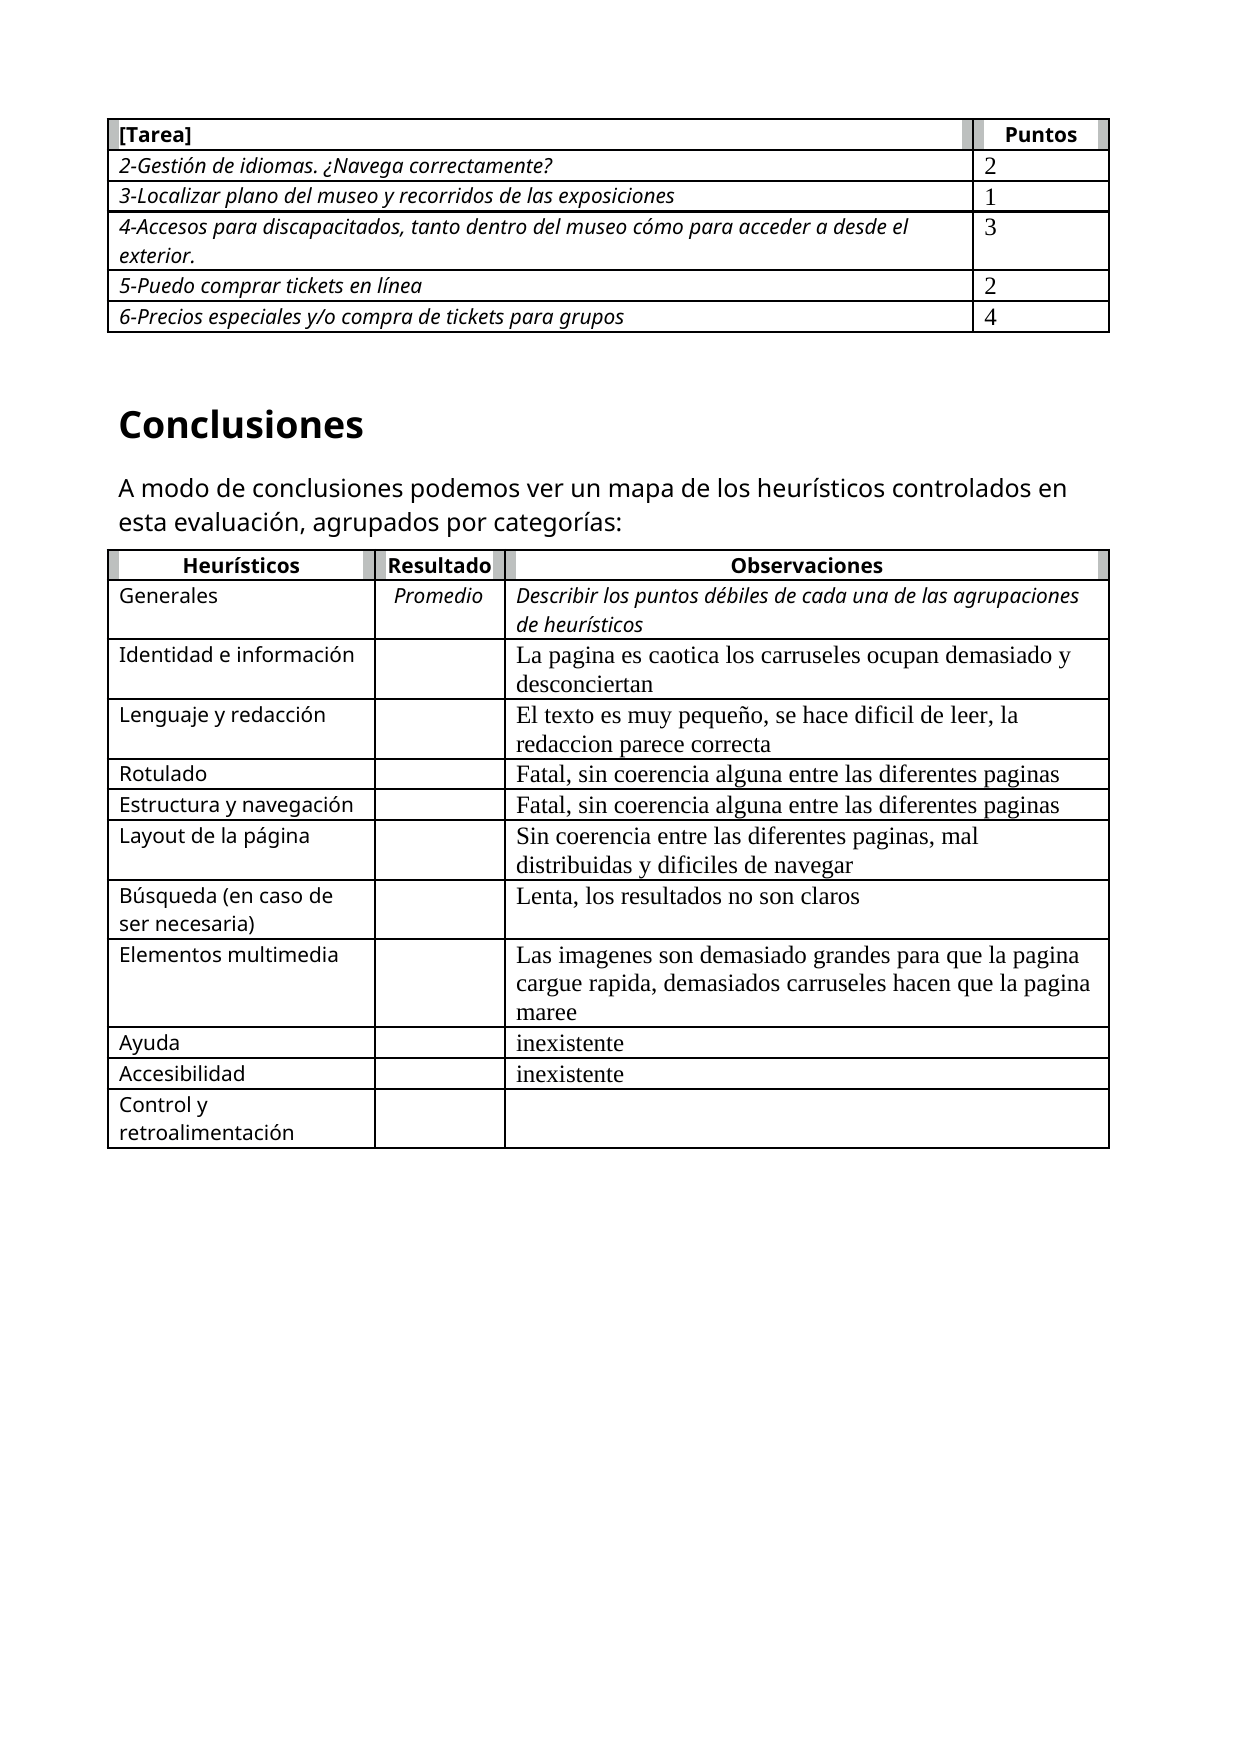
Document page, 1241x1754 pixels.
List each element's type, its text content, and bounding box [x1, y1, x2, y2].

table_cell Identidad e información [109, 640, 374, 698]
table_cell 3 [974, 213, 1108, 269]
table_cell [376, 1028, 504, 1057]
table_cell 2 [974, 151, 1108, 179]
table_cell [376, 790, 504, 819]
table_cell [376, 640, 504, 698]
table_cell [376, 760, 504, 788]
table_cell Accesibilidad [109, 1059, 374, 1088]
table_cell Ayuda [109, 1028, 374, 1057]
table_cell Generales [109, 581, 374, 638]
table_header Resultado [493, 551, 504, 579]
table_cell [376, 881, 504, 938]
table_cell [506, 1090, 1108, 1147]
table_cell [376, 1090, 504, 1147]
table_cell Fatal, sin coerencia alguna entre las diferentes paginas [506, 790, 1108, 819]
table_header [Tarea] [962, 120, 972, 149]
table_cell Promedio [376, 581, 504, 638]
table_cell inexistente [506, 1028, 1108, 1057]
table_cell 4 [974, 302, 1108, 331]
table_cell 2 [974, 271, 1108, 300]
table_header [Tarea] [109, 120, 119, 149]
text Conclusiones [118, 398, 1122, 449]
table_cell inexistente [506, 1059, 1108, 1088]
text A modo de conclusiones podemos ver un mapa de los heurísticos controlados en esta evaluación, agrupados por categorías: [118, 470, 1122, 538]
table_header Heurísticos [109, 551, 119, 579]
table_cell Fatal, sin coerencia alguna entre las diferentes paginas [506, 760, 1108, 788]
table_header Puntos [1098, 120, 1108, 149]
table_cell Elementos multimedia [109, 940, 374, 1026]
table_cell Rotulado [109, 760, 119, 788]
table_header Heurísticos [363, 551, 374, 579]
table_cell [376, 940, 504, 1026]
table_cell Rotulado [363, 760, 374, 788]
table_cell Control y retroalimentación [363, 1090, 374, 1147]
table_cell Lenta, los resultados no son claros [506, 881, 1108, 938]
table_header Resultado [376, 551, 386, 579]
table_header Observaciones [1098, 551, 1108, 579]
table_header Puntos [974, 120, 984, 149]
table_cell La pagina es caotica los carruseles ocupan demasiado y desconciertan [506, 640, 1108, 698]
table_cell Layout de la página [109, 821, 374, 879]
table_cell [376, 1059, 504, 1088]
table_cell Las imagenes son demasiado grandes para que la pagina cargue rapida, demasiados carruseles hacen que la pagina maree [506, 940, 1108, 1026]
table_cell [376, 821, 504, 879]
table_cell 1 [974, 182, 1108, 210]
table_cell [376, 700, 504, 757]
table_cell El texto es muy pequeño, se hace dificil de leer, la redaccion parece correcta [506, 700, 1108, 757]
table_cell Control y retroalimentación [109, 1090, 119, 1147]
table_cell Lenguaje y redacción [109, 700, 374, 757]
table_cell Sin coerencia entre las diferentes paginas, mal distribuidas y dificiles de navegar [506, 821, 1108, 879]
table_header Observaciones [506, 551, 516, 579]
